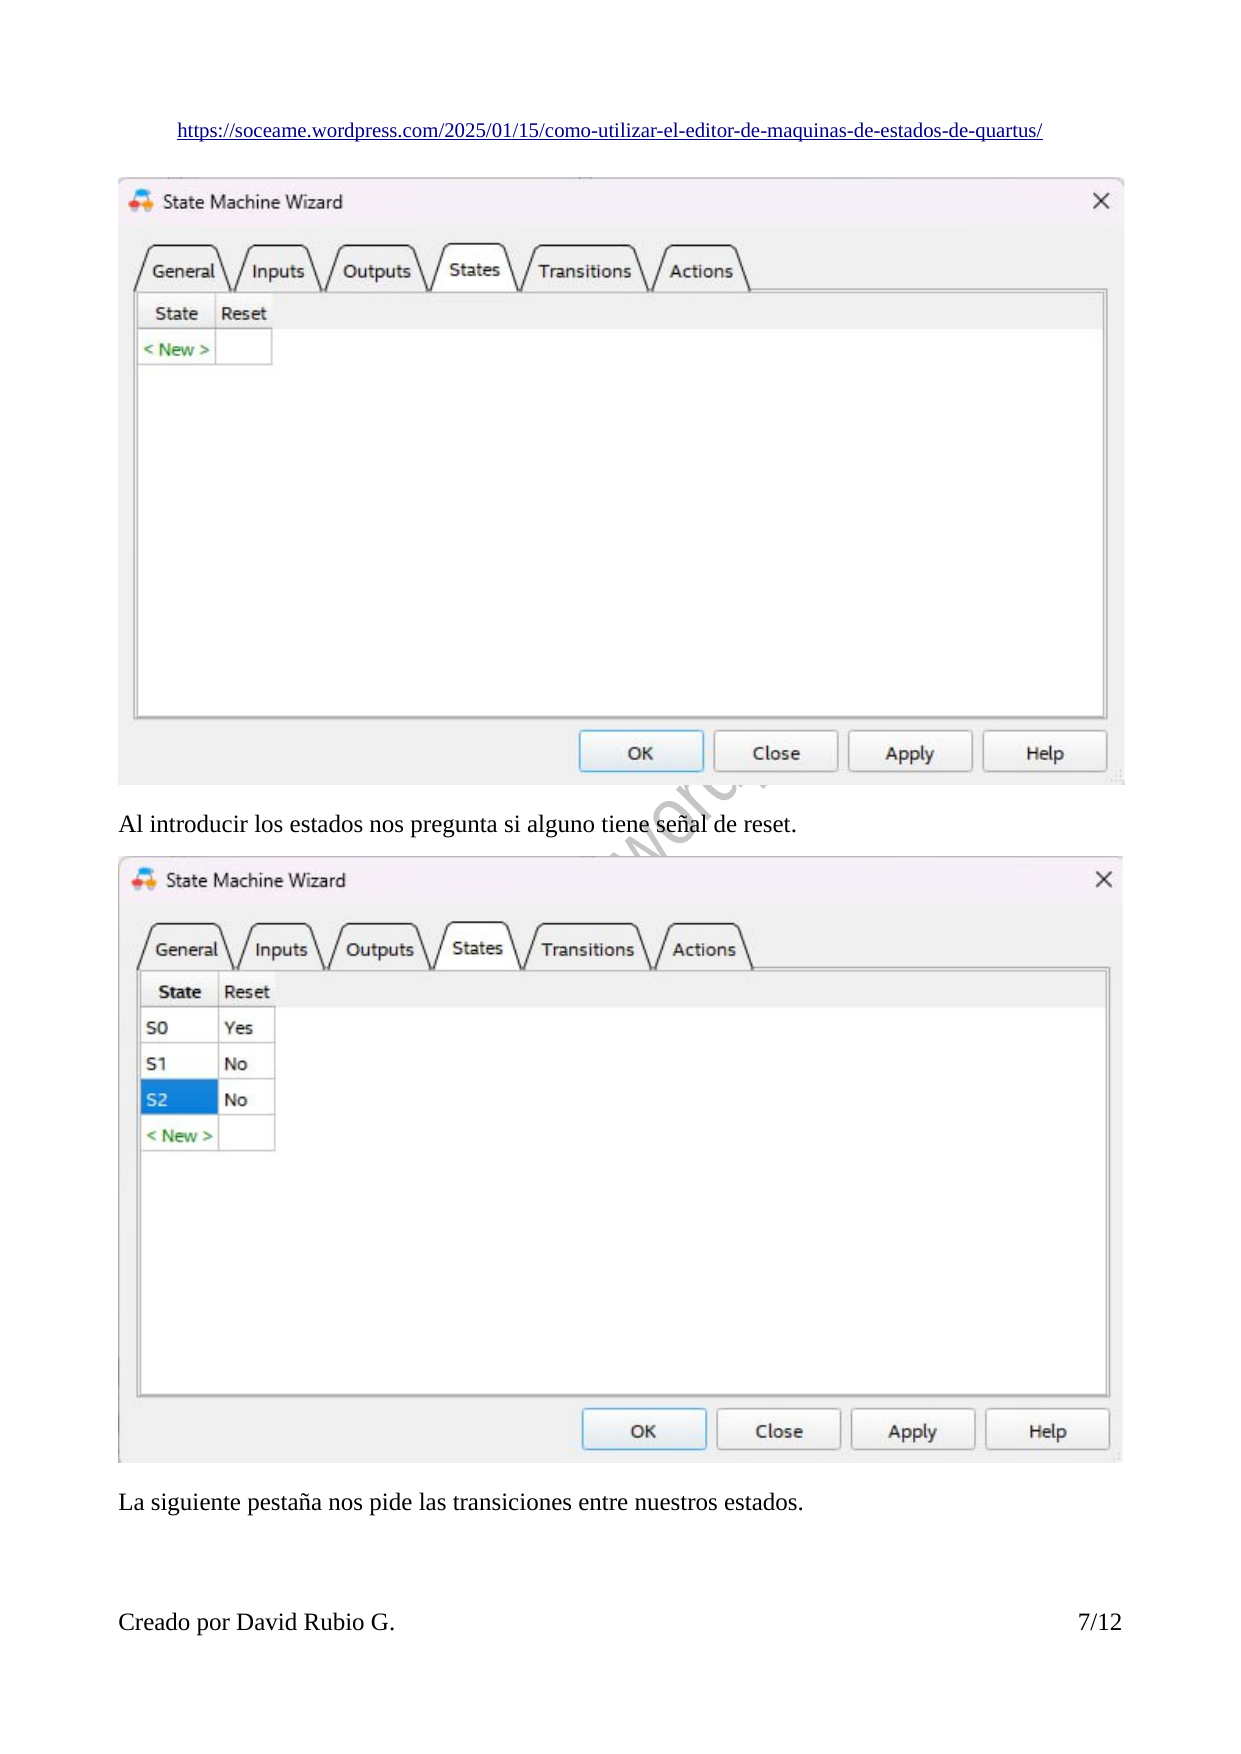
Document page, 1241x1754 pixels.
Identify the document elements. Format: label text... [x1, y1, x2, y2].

text Al introducir los estados nos pregunta si alguno tiene señal de reset. [118, 809, 666, 838]
text Al introducir los estados nos pregunta si alguno tiene señal de reset. [692, 809, 1122, 838]
picture [118, 856, 1123, 1463]
picture [118, 177, 1125, 785]
text La siguiente pestaña nos pide las transiciones entre nuestros estados. [118, 1487, 1122, 1516]
